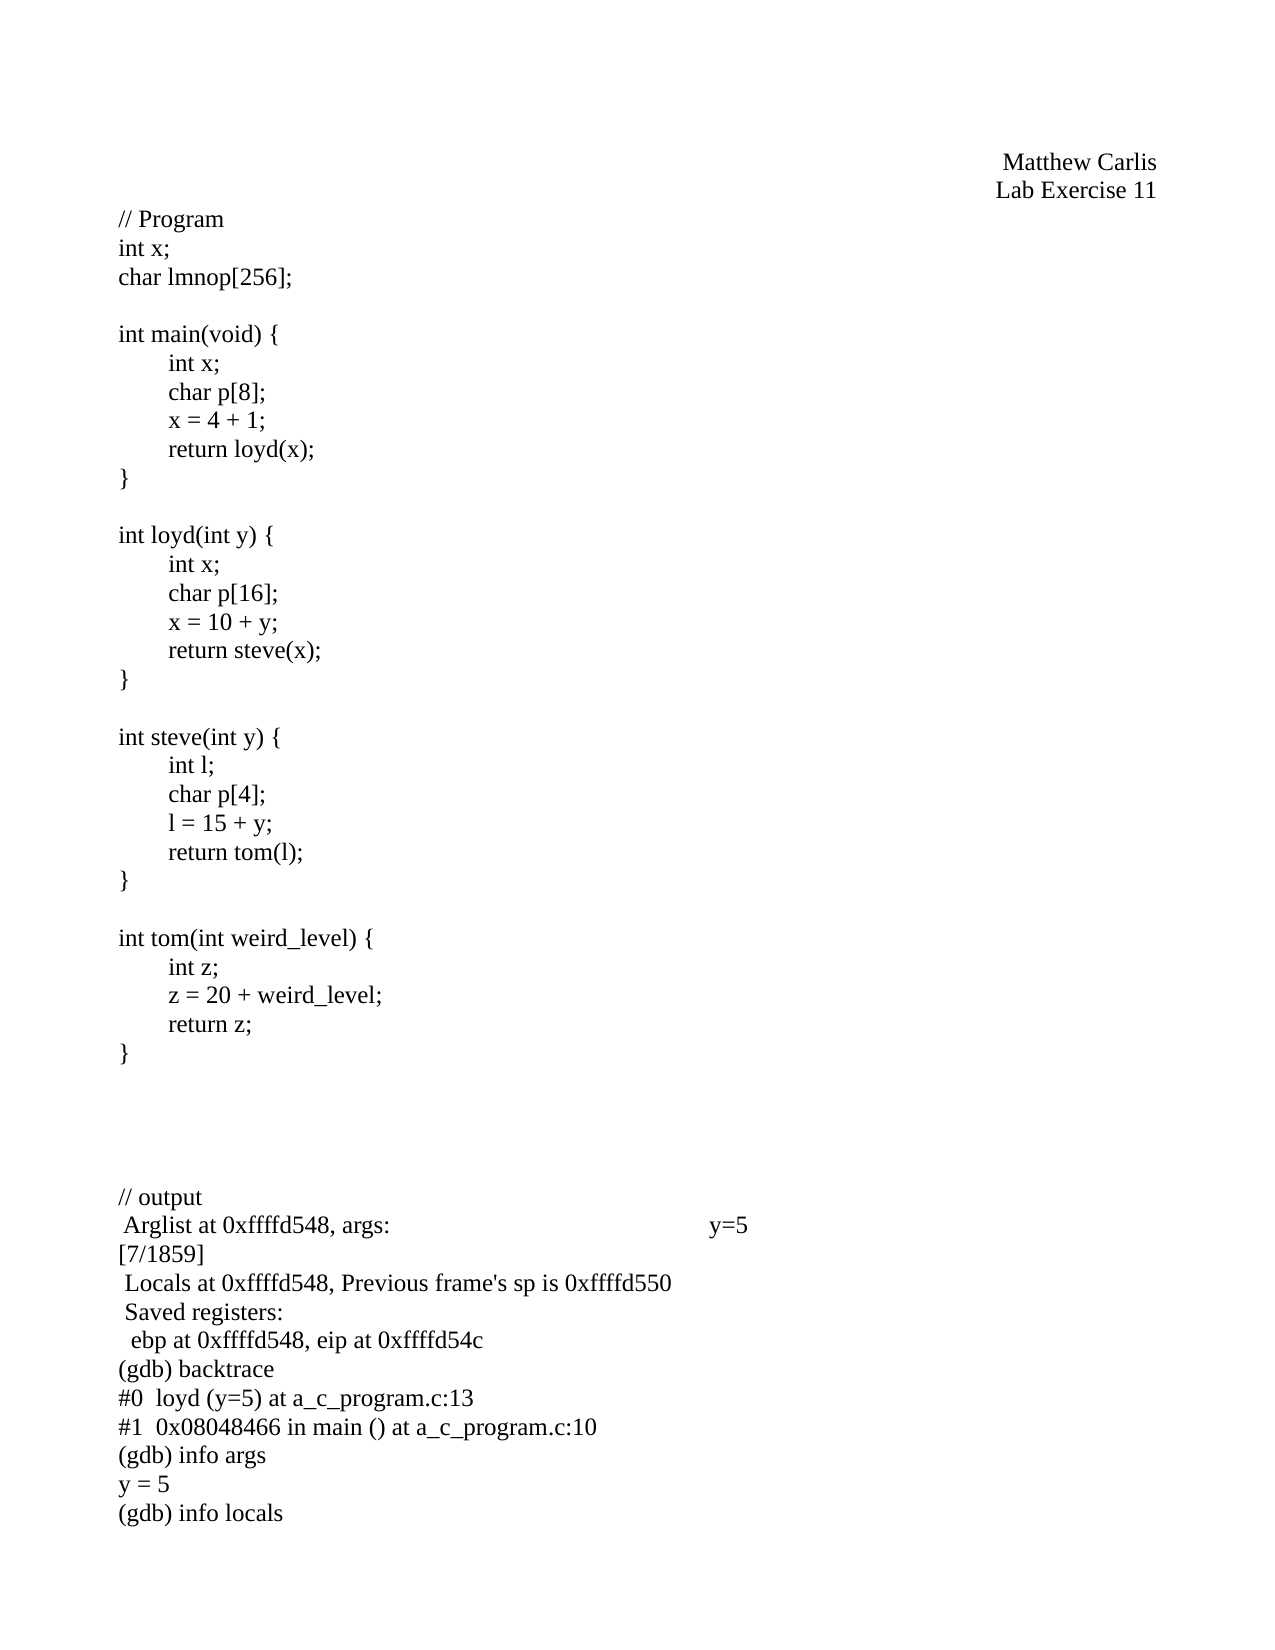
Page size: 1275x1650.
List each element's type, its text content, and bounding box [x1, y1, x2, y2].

text int x; [118, 348, 1157, 377]
text char lmnop[256]; [118, 262, 1157, 291]
text int x; [118, 549, 1157, 578]
text (gdb) info locals [118, 1498, 1157, 1527]
text } [118, 866, 1157, 894]
text int steve(int y) { [118, 722, 1157, 751]
text char p[8]; [118, 377, 1157, 406]
text #1 0x08048466 in main () at a_c_program.c:10 [118, 1412, 1157, 1441]
text return steve(x); [118, 636, 1157, 664]
text int tom(int weird_level) { [118, 923, 1157, 952]
text return loyd(x); [118, 434, 1157, 463]
text Matthew Carlis [118, 147, 1157, 176]
text // Program [118, 204, 1157, 233]
text char p[4]; [118, 779, 1157, 808]
text int z; [118, 952, 1157, 981]
text Locals at 0xffffd548, Previous frame's sp is 0xffffd550 [118, 1268, 1157, 1297]
text l = 15 + y; [118, 808, 1157, 837]
text x = 10 + y; [118, 607, 1157, 636]
text } [118, 664, 1157, 693]
text (gdb) backtrace [118, 1354, 1157, 1383]
text int l; [118, 751, 1157, 779]
text y = 5 [118, 1469, 1157, 1498]
text int loyd(int y) { [118, 521, 1157, 549]
text return tom(l); [118, 837, 1157, 866]
text Saved registers: [118, 1297, 1157, 1326]
text Lab Exercise 11 [118, 176, 1157, 204]
text z = 20 + weird_level; [118, 981, 1157, 1009]
text Arglist at 0xffffd548, args: y=5 [7/1859] [118, 1211, 1157, 1268]
text } [118, 463, 1157, 492]
text int x; [118, 233, 1157, 262]
text } [118, 1038, 1157, 1067]
text (gdb) info args [118, 1441, 1157, 1469]
text #0 loyd (y=5) at a_c_program.c:13 [118, 1383, 1157, 1412]
text int main(void) { [118, 319, 1157, 348]
text x = 4 + 1; [118, 406, 1157, 434]
text // output [118, 1182, 1157, 1211]
text return z; [118, 1009, 1157, 1038]
text char p[16]; [118, 578, 1157, 607]
text ebp at 0xffffd548, eip at 0xffffd54c [118, 1326, 1157, 1354]
